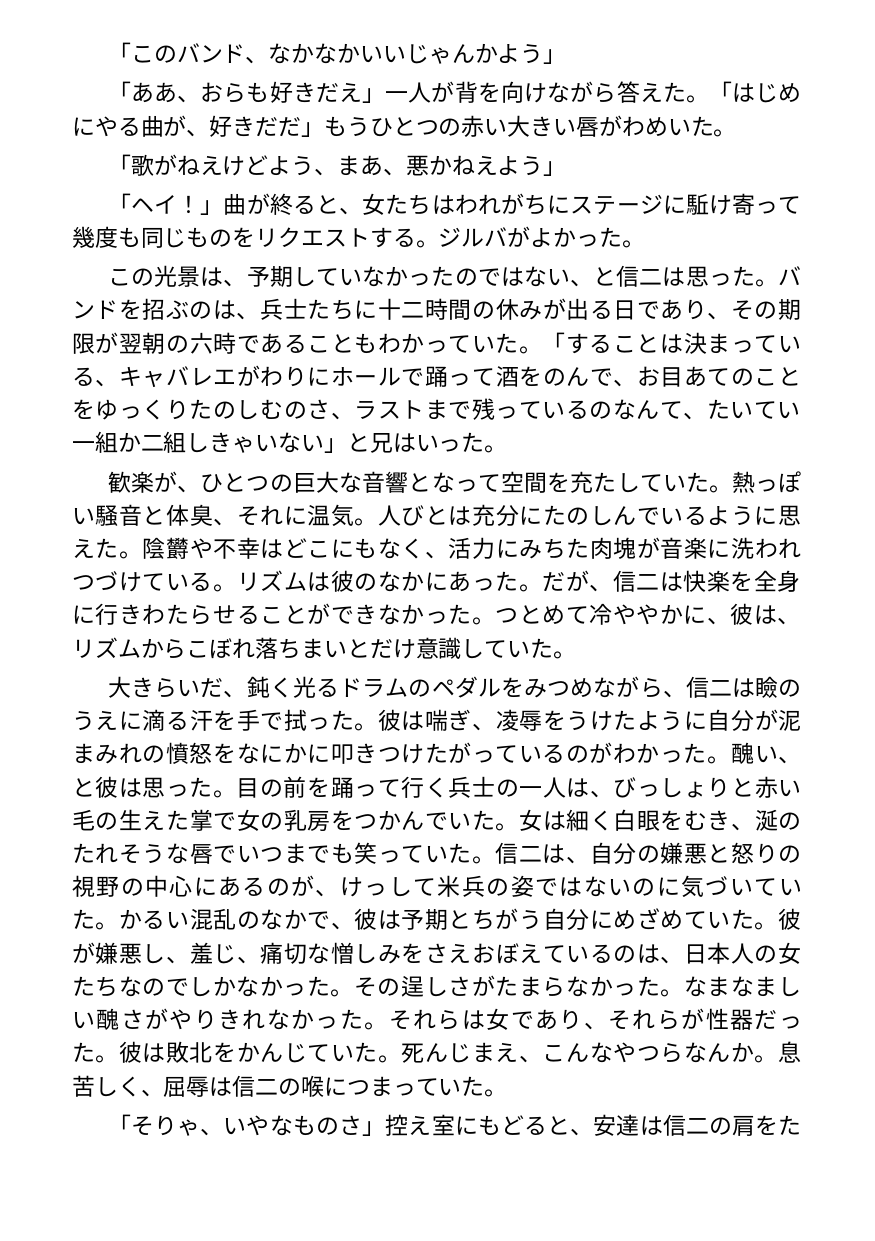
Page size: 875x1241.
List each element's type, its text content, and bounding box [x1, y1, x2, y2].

text この光景は、予期していなかったのではない、と信二は思った。バンドを招ぶのは、兵士たちに十二時間の休みが出る日であり、その期限が翌朝の六時であることもわかっていた。「することは決まっている、キャバレエがわりにホールで踊って酒をのんで、お目あてのことをゆっくりたのしむのさ、ラストまで残っているのなんて、たいてい一組か二組しきゃいない」と兄はいった。 [72, 259, 802, 458]
text 「ヘイ！」曲が終ると、女たちはわれがちにステージに駈け寄って幾度も同じものをリクエストする。ジルバがよかった。 [72, 187, 802, 253]
text 「そりゃ、いやなものさ」控え室にもどると、安達は信二の肩をた [72, 1108, 802, 1141]
text 大きらいだ、鈍く光るドラムのペダルをみつめながら、信二は瞼のうえに滴る汗を手で拭った。彼は喘ぎ、凌辱をうけたように自分が泥まみれの憤怒をなにかに叩きつけたがっているのがわかった。醜い、と彼は思った。目の前を踊って行く兵士の一人は、びっしょりと赤い毛の生えた掌で女の乳房をつかんでいた。女は細く白眼をむき、涎のたれそうな唇でいつまでも笑っていた。信二は、自分の嫌悪と怒りの視野の中心にあるのが、けっして米兵の姿ではないのに気づいていた。かるい混乱のなかで、彼は予期とちがう自分にめざめていた。彼が嫌悪し、羞じ、痛切な憎しみをさえおぼえているのは、日本人の女たちなのでしかなかった。その逞しさがたまらなかった。なまなましい醜さがやりきれなかった。それらは女であり、それらが性器だった。彼は敗北をかんじていた。死んじまえ、こんなやつらなんか。息苦しく、屈辱は信二の喉につまっていた。 [72, 670, 802, 1102]
text 「歌がねえけどよう、まあ、悪かねえよう」 [72, 148, 802, 181]
text 「ああ、おらも好きだえ」一人が背を向けながら答えた。「はじめにやる曲が、好きだだ」もうひとつの赤い大きい唇がわめいた。 [72, 75, 802, 142]
text 「このバンド、なかなかいいじゃんかよう」 [72, 36, 802, 69]
text 歓楽が、ひとつの巨大な音響となって空間を充たしていた。熱っぽい騒音と体臭、それに温気。人びとは充分にたのしんでいるように思えた。陰欝や不幸はどこにもなく、活力にみちた肉塊が音楽に洗われつづけている。リズムは彼のなかにあった。だが、信二は快楽を全身に行きわたらせることができなかった。つとめて冷ややかに、彼は、リズムからこぼれ落ちまいとだけ意識していた。 [72, 464, 802, 664]
